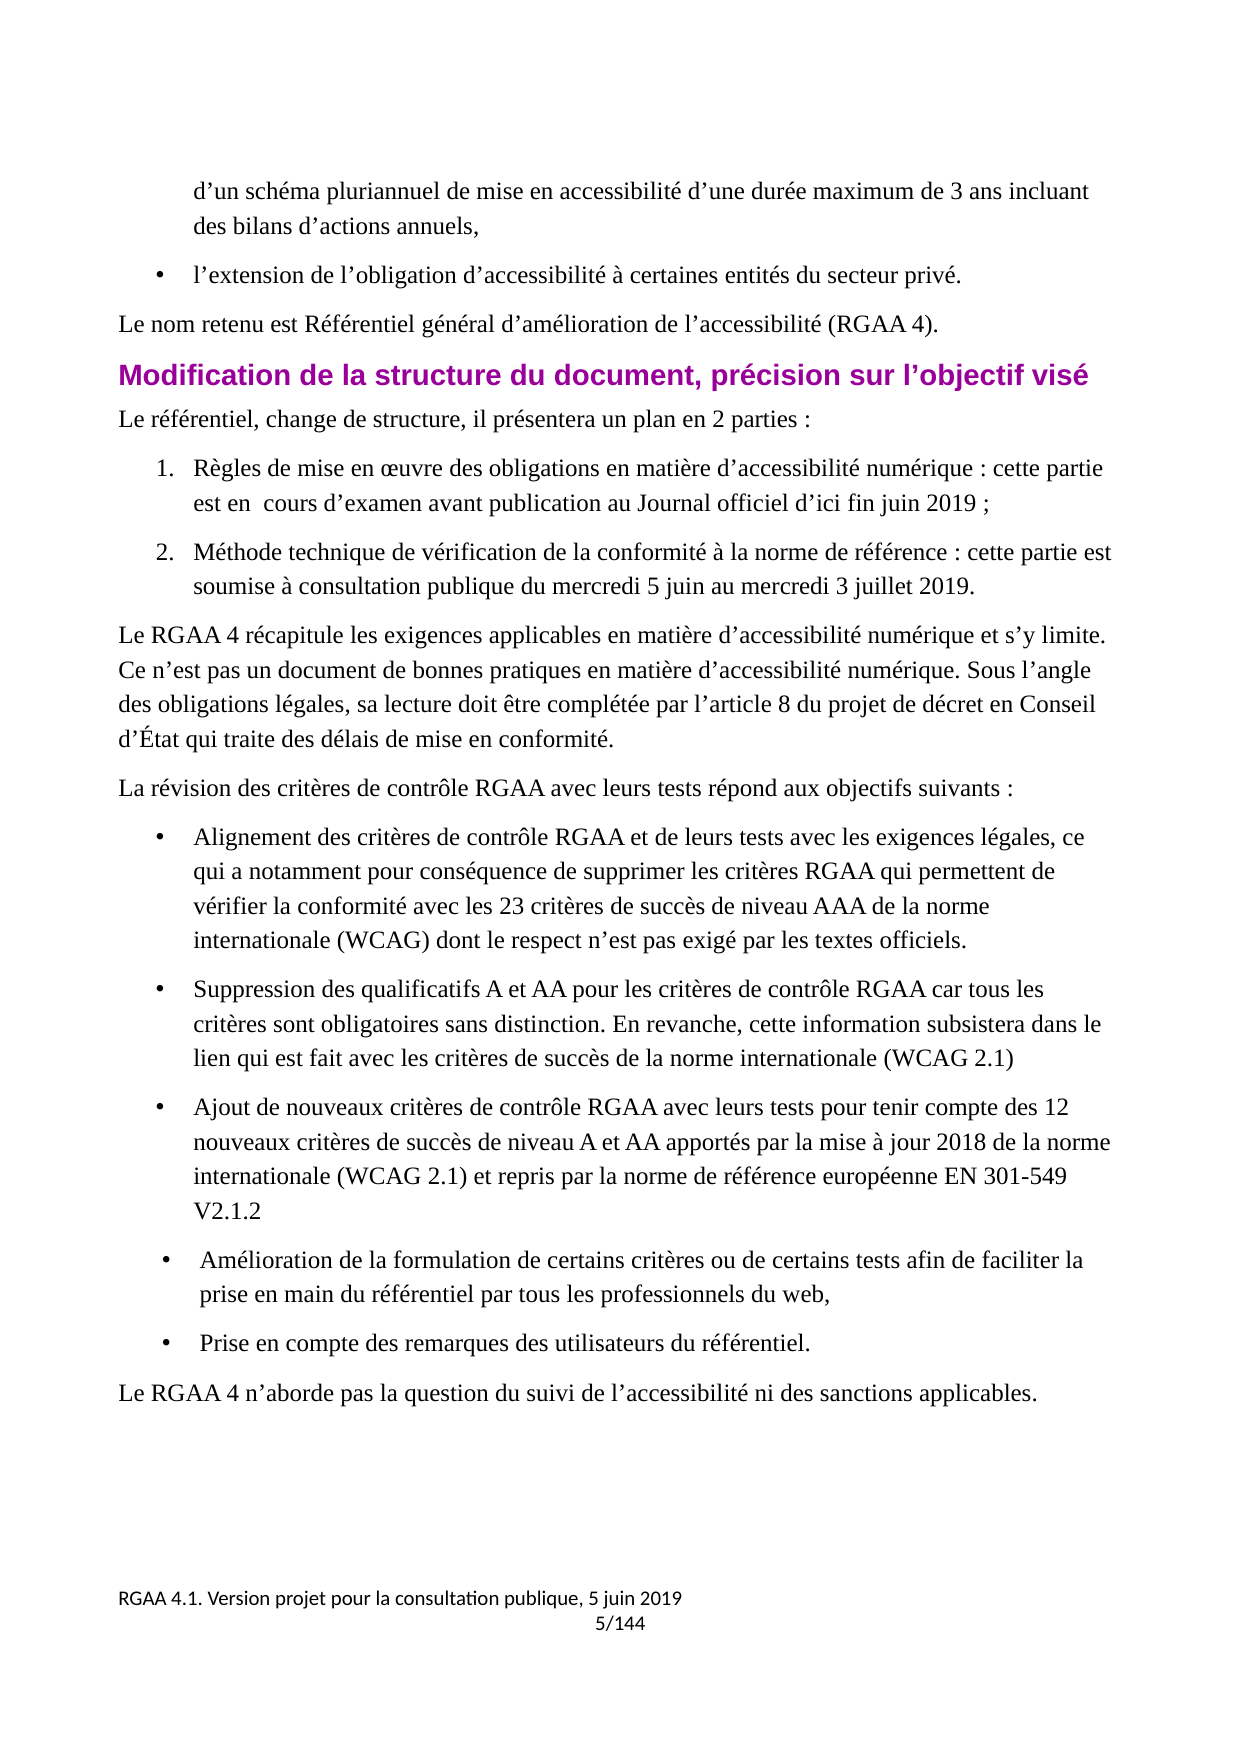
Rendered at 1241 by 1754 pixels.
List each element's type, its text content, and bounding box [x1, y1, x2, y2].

text Le nom retenu est Référentiel général d’amélioration de l’accessibilité (RGAA 4). [118, 309, 1122, 338]
list Alignement des critères de contrôle RGAA et de leurs tests avec les exigences légales, ce qui a notamment pour conséquence de supprimer les critères RGAA qui permettent de vérifier la conformité avec les 23 critères de succès de niveau AAA de la norme internationale (WCAG) dont le respect n’est pas exigé par les textes officiels. [156, 822, 1122, 954]
list Méthode technique de vérification de la conformité à la norme de référence : cette partie est soumise à consultation publique du mercredi 5 juin au mercredi 3 juillet 2019. [156, 537, 1122, 600]
text Le RGAA 4 récapitule les exigences applicables en matière d’accessibilité numérique et s’y limite. Ce n’est pas un document de bonnes pratiques en matière d’accessibilité numérique. Sous l’angle des obligations légales, sa lecture doit être complétée par l’article 8 du projet de décret en Conseil d’État qui traite des délais de mise en conformité. [118, 620, 1122, 753]
text La révision des critères de contrôle RGAA avec leurs tests répond aux objectifs suivants : [118, 773, 1122, 802]
list Suppression des qualificatifs A et AA pour les critères de contrôle RGAA car tous les critères sont obligatoires sans distinction. En revanche, cette information subsistera dans le lien qui est fait avec les critères de succès de la norme internationale (WCAG 2.1) [156, 974, 1122, 1072]
list Règles de mise en œuvre des obligations en matière d’accessibilité numérique : cette partie est en cours d’examen avant publication au Journal officiel d’ici fin juin 2019 ; [156, 453, 1122, 517]
list Amélioration de la formulation de certains critères ou de certains tests afin de faciliter la prise en main du référentiel par tous les professionnels du web, [162, 1245, 1122, 1308]
list d’un schéma pluriannuel de mise en accessibilité d’une durée maximum de 3 ans incluant des bilans d’actions annuels, [156, 176, 1122, 239]
text Le RGAA 4 n’aborde pas la question du suivi de l’accessibilité ni des sanctions applicables. [118, 1378, 1122, 1406]
list Ajout de nouveaux critères de contrôle RGAA avec leurs tests pour tenir compte des 12 nouveaux critères de succès de niveau A et AA apportés par la mise à jour 2018 de la norme internationale (WCAG 2.1) et repris par la norme de référence européenne EN 301-549 V2.1.2 [156, 1092, 1122, 1225]
text Le référentiel, change de structure, il présentera un plan en 2 parties : [118, 404, 1122, 433]
subtitle Modification de la structure du document, précision sur l’objectif visé [118, 358, 1122, 392]
list l’extension de l’obligation d’accessibilité à certaines entités du secteur privé. [156, 260, 1122, 289]
list Prise en compte des remarques des utilisateurs du référentiel. [162, 1328, 1122, 1357]
